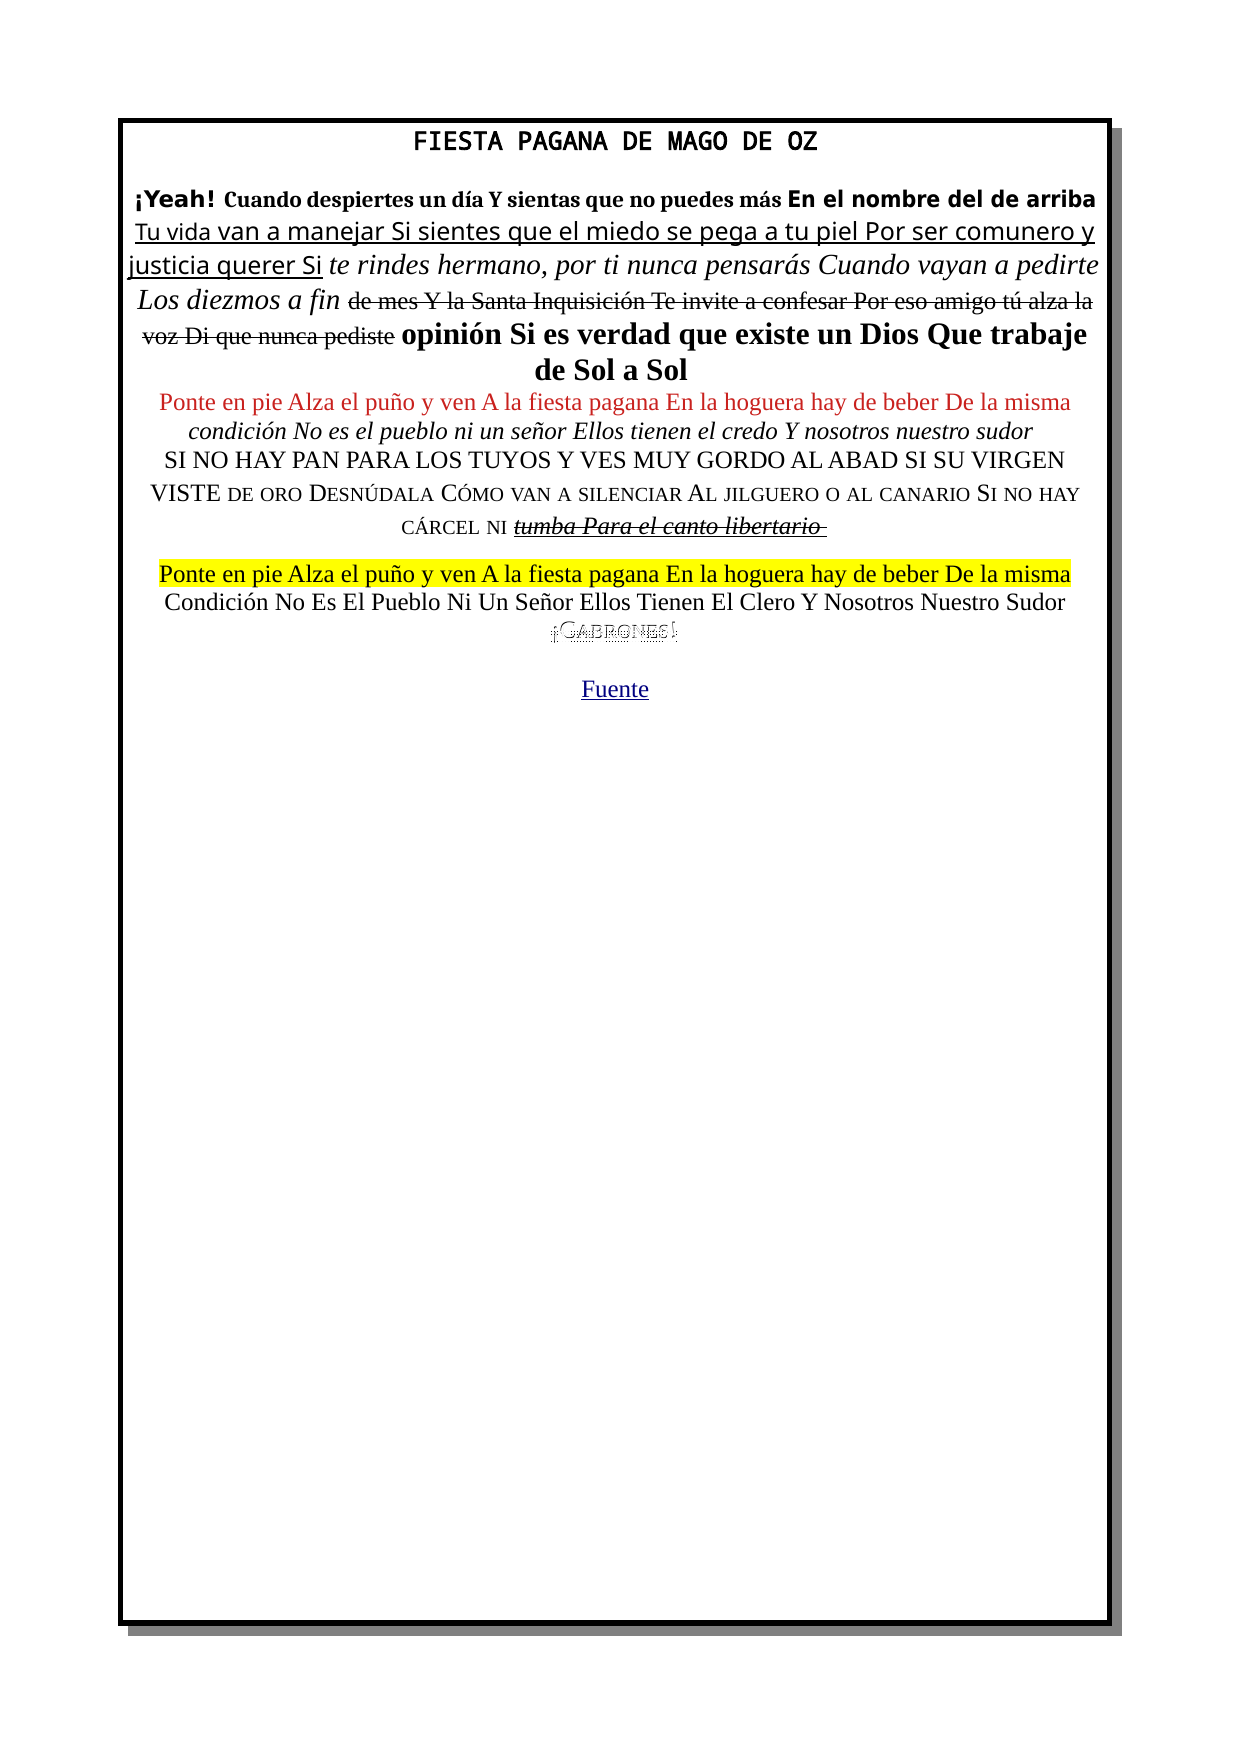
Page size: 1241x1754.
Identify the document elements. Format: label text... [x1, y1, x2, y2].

text ¡Yeah! Cuando despiertes un día Y sientas que no puedes más En el nombre del de arriba Tu vida van a manejar Si sientes que el miedo se pega a tu piel Por ser comunero y justicia querer Si te rindes hermano, por ti nunca pensarás Cuando vayan a pedirte Los diezmos a fin de mes Y la Santa Inquisición Te invite a confesar Por eso amigo tú alza la voz Di que nunca pediste opinión Si es verdad que existe un Dios Que trabaje de Sol a Sol [126, 184, 1103, 387]
text Si no hay pan para los tuyos Y ves muy gordo al abad Si su virgen viste de oro Desnúdala Cómo van a silenciar Al jilguero o al canario Si no hay cárcel ni tumba Para el canto libertario [126, 445, 1103, 540]
text ¡Cabrones! [126, 616, 1103, 645]
text FIESTA PAGANA DE MAGO DE OZ [126, 126, 1103, 156]
text Ponte en pie Alza el puño y ven A la fiesta pagana En la hoguera hay de beber De la misma condición No es el pueblo ni un señor Ellos tienen el clero Y nosotros nuestro sudor [126, 559, 1103, 616]
text Fuente [126, 674, 1103, 702]
text Ponte en pie Alza el puño y ven A la fiesta pagana En la hoguera hay de beber De la misma condición No es el pueblo ni un señor Ellos tienen el credo Y nosotros nuestro sudor [126, 387, 1103, 445]
